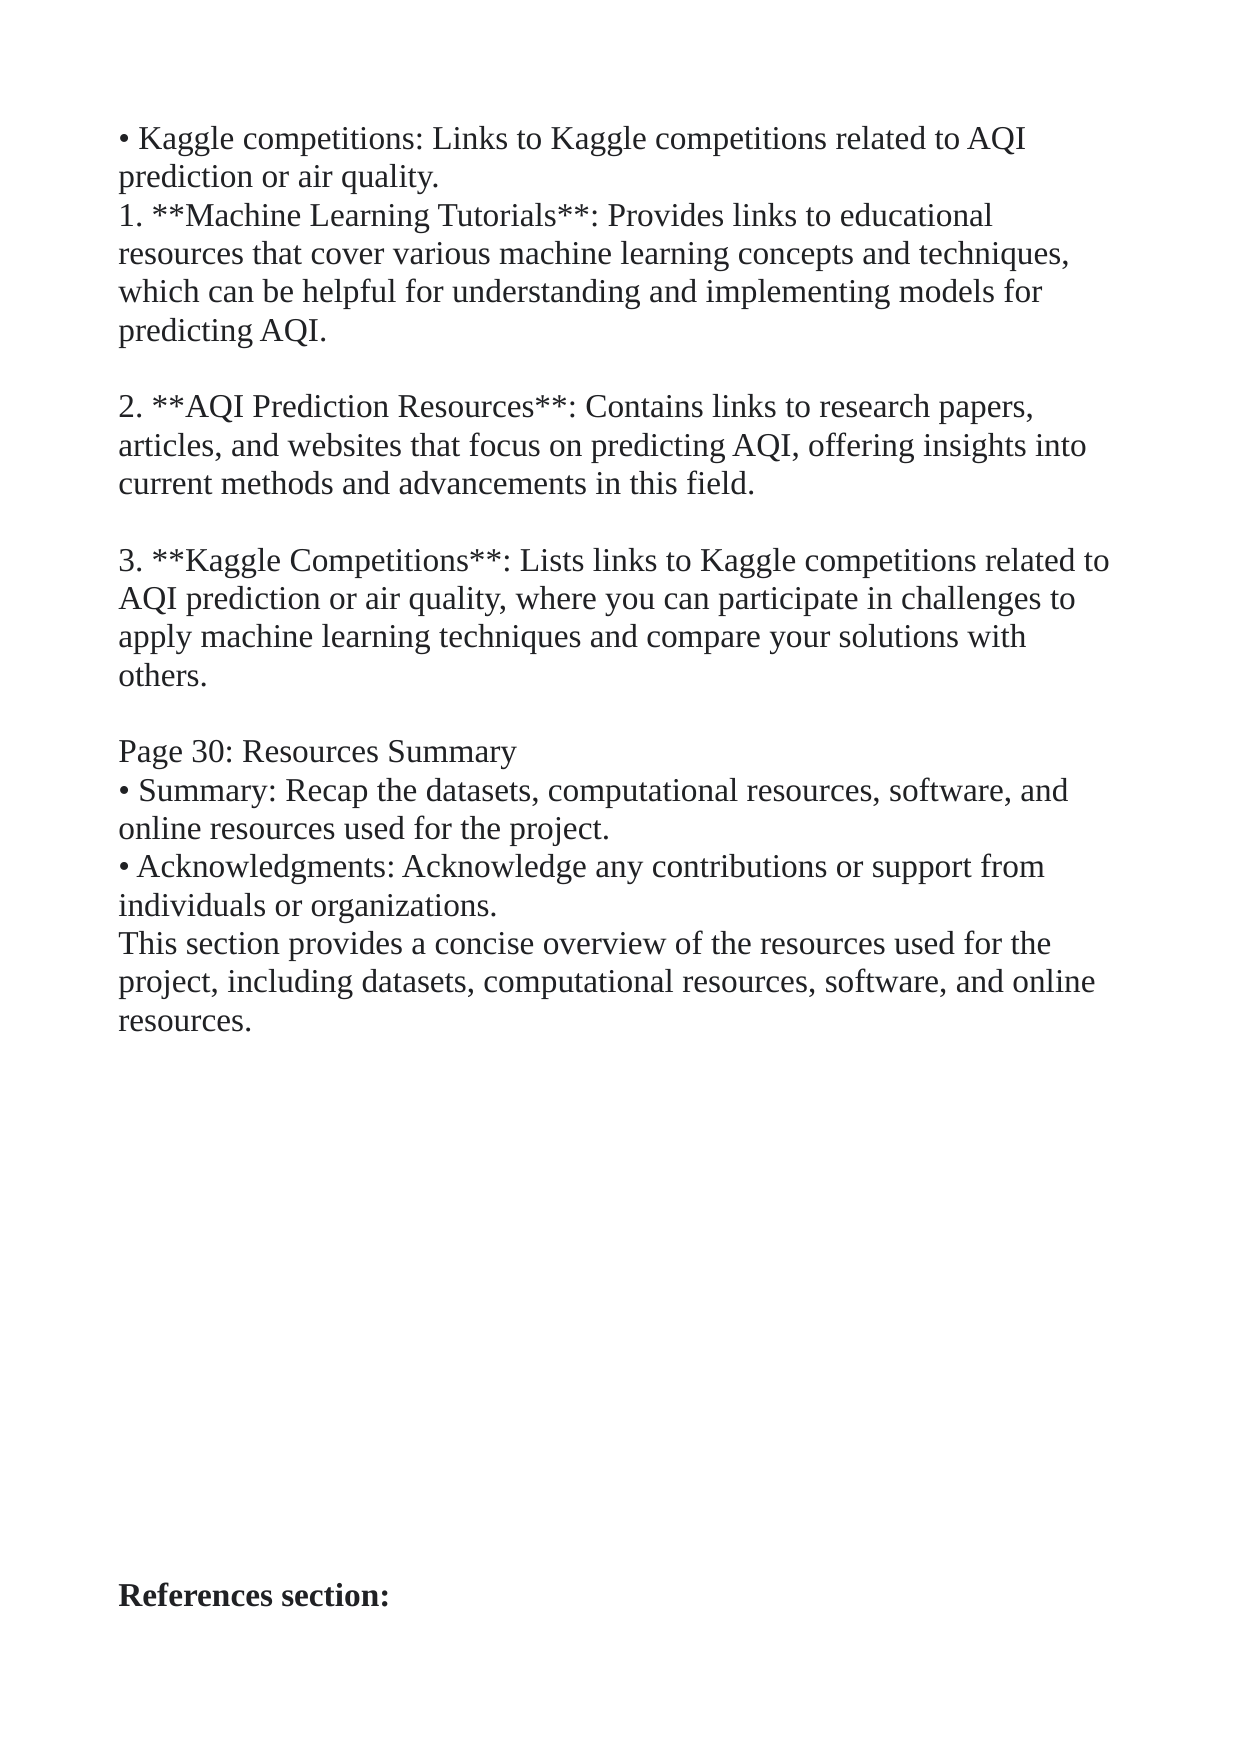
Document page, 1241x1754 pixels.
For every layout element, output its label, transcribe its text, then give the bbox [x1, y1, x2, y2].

text 1. **Machine Learning Tutorials**: Provides links to educational resources that cover various machine learning concepts and techniques, which can be helpful for understanding and implementing models for predicting AQI. [118, 195, 1122, 348]
text • Kaggle competitions: Links to Kaggle competitions related to AQI prediction or air quality. [118, 118, 1122, 195]
text Page 30: Resources Summary • Summary: Recap the datasets, computational resources, software, and online resources used for the project. • Acknowledgments: Acknowledge any contributions or support from individuals or organizations. This section provides a concise overview of the resources used for the project, including datasets, computational resources, software, and online resources. References section: [118, 693, 1122, 1613]
text 3. **Kaggle Competitions**: Lists links to Kaggle competitions related to AQI prediction or air quality, where you can participate in challenges to apply machine learning techniques and compare your solutions with others. [118, 540, 1122, 693]
text 2. **AQI Prediction Resources**: Contains links to research papers, articles, and websites that focus on predicting AQI, offering insights into current methods and advancements in this field. [118, 386, 1122, 501]
